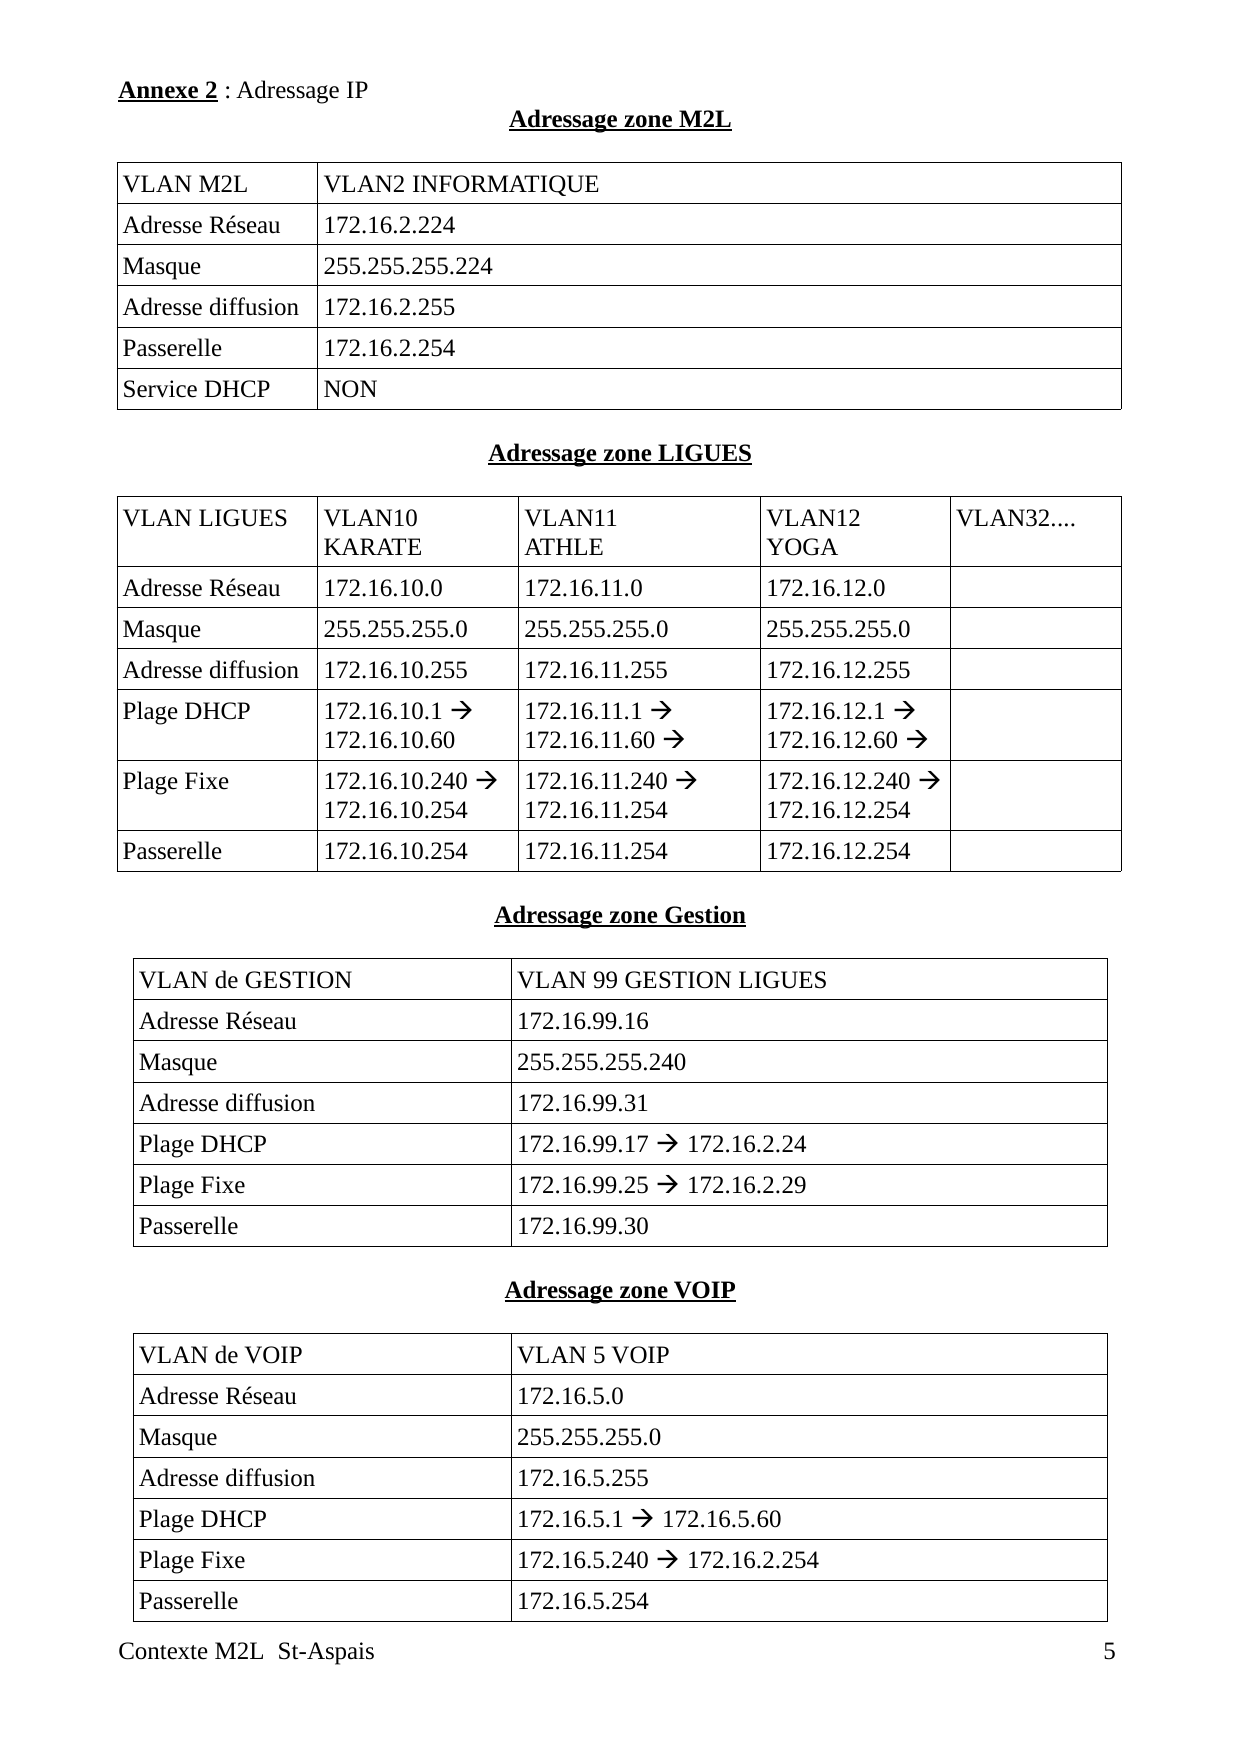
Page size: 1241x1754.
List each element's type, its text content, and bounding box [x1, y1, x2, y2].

table_cell 172.16.5.1  172.16.5.60 [512, 1499, 1107, 1538]
table_cell Adresse diffusion [118, 286, 317, 326]
table_header VLAN de GESTION [134, 959, 511, 999]
table_cell Adresse Réseau [118, 567, 317, 607]
table_cell 172.16.10.0 [318, 567, 518, 607]
table_header VLAN 99 GESTION LIGUES [512, 959, 1107, 999]
table_cell [951, 649, 1121, 689]
table_cell Masque [118, 608, 317, 648]
table_cell [951, 761, 1121, 829]
table_cell 255.255.255.0 [318, 608, 518, 648]
table_cell 172.16.12.0 [761, 567, 950, 607]
table_cell 255.255.255.240 [512, 1041, 1107, 1081]
table_header VLAN11 ATHLE [519, 497, 760, 566]
table_header VLAN10 KARATE [318, 497, 518, 566]
table_cell Passerelle [118, 831, 317, 871]
table_cell 172.16.99.31 [512, 1083, 1107, 1122]
table_cell Plage Fixe [118, 761, 317, 829]
table_header VLAN12 YOGA [761, 497, 950, 566]
table_cell 172.16.11.240  172.16.11.254 [519, 761, 760, 829]
table_cell NON [318, 369, 1121, 408]
table_cell 172.16.12.255 [761, 649, 950, 689]
table_cell 172.16.12.240  172.16.12.254 [761, 761, 950, 829]
text Adressage zone VOIP [118, 1275, 1122, 1304]
table_cell Adresse Réseau [118, 204, 317, 244]
table_cell Masque [134, 1041, 511, 1081]
table_cell 172.16.11.254 [519, 831, 760, 871]
table_cell Masque [118, 245, 317, 285]
table_cell 172.16.99.16 [512, 1000, 1107, 1040]
table_cell Masque [134, 1416, 511, 1456]
table_cell 172.16.99.17  172.16.2.24 [512, 1124, 1107, 1163]
table_cell 172.16.5.255 [512, 1458, 1107, 1497]
table_cell Passerelle [118, 328, 317, 367]
table_cell [951, 608, 1121, 648]
table_cell 172.16.10.1  172.16.10.60 [318, 690, 518, 759]
table_cell 172.16.5.0 [512, 1375, 1107, 1415]
table_cell Plage Fixe [134, 1540, 511, 1579]
table_cell 172.16.10.255 [318, 649, 518, 689]
table_cell Adresse diffusion [134, 1083, 511, 1122]
table_cell 172.16.99.25  172.16.2.29 [512, 1165, 1107, 1204]
table_cell 255.255.255.0 [519, 608, 760, 648]
table_header VLAN LIGUES [118, 497, 317, 566]
table_cell Adresse diffusion [118, 649, 317, 689]
text Adressage zone Gestion [118, 900, 1122, 929]
table_cell [951, 831, 1121, 871]
table_cell Plage Fixe [134, 1165, 511, 1204]
table_cell Adresse Réseau [134, 1375, 511, 1415]
table_cell Plage DHCP [134, 1499, 511, 1538]
table_cell 172.16.11.0 [519, 567, 760, 607]
table_cell 255.255.255.224 [318, 245, 1121, 285]
table_cell Adresse Réseau [134, 1000, 511, 1040]
table_cell Passerelle [134, 1206, 511, 1246]
table_cell Plage DHCP [118, 690, 317, 759]
table_cell 172.16.2.254 [318, 328, 1121, 367]
table_header VLAN2 INFORMATIQUE [318, 163, 1121, 203]
table_header VLAN32.... [951, 497, 1121, 566]
table_cell 172.16.5.254 [512, 1581, 1107, 1621]
table_cell [951, 567, 1121, 607]
table_cell [951, 690, 1121, 759]
table_header VLAN de VOIP [134, 1334, 511, 1374]
table_cell 172.16.99.30 [512, 1206, 1107, 1246]
table_header VLAN M2L [118, 163, 317, 203]
table_cell 172.16.5.240  172.16.2.254 [512, 1540, 1107, 1579]
table_cell 172.16.11.1  172.16.11.60  [519, 690, 760, 759]
table_cell 172.16.12.1  172.16.12.60  [761, 690, 950, 759]
text Adressage zone M2L [118, 104, 1122, 133]
table_cell 172.16.10.254 [318, 831, 518, 871]
table_cell 172.16.10.240  172.16.10.254 [318, 761, 518, 829]
table_cell 255.255.255.0 [761, 608, 950, 648]
table_cell 172.16.2.255 [318, 286, 1121, 326]
table_cell Service DHCP [118, 369, 317, 408]
table_cell Plage DHCP [134, 1124, 511, 1163]
table_cell Adresse diffusion [134, 1458, 511, 1497]
table_cell 172.16.12.254 [761, 831, 950, 871]
table_header VLAN 5 VOIP [512, 1334, 1107, 1374]
text Adressage zone LIGUES [118, 438, 1122, 467]
text Annexe 2 : Adressage IP [118, 75, 1122, 104]
table_cell Passerelle [134, 1581, 511, 1621]
table_cell 255.255.255.0 [512, 1416, 1107, 1456]
table_cell 172.16.11.255 [519, 649, 760, 689]
table_cell 172.16.2.224 [318, 204, 1121, 244]
